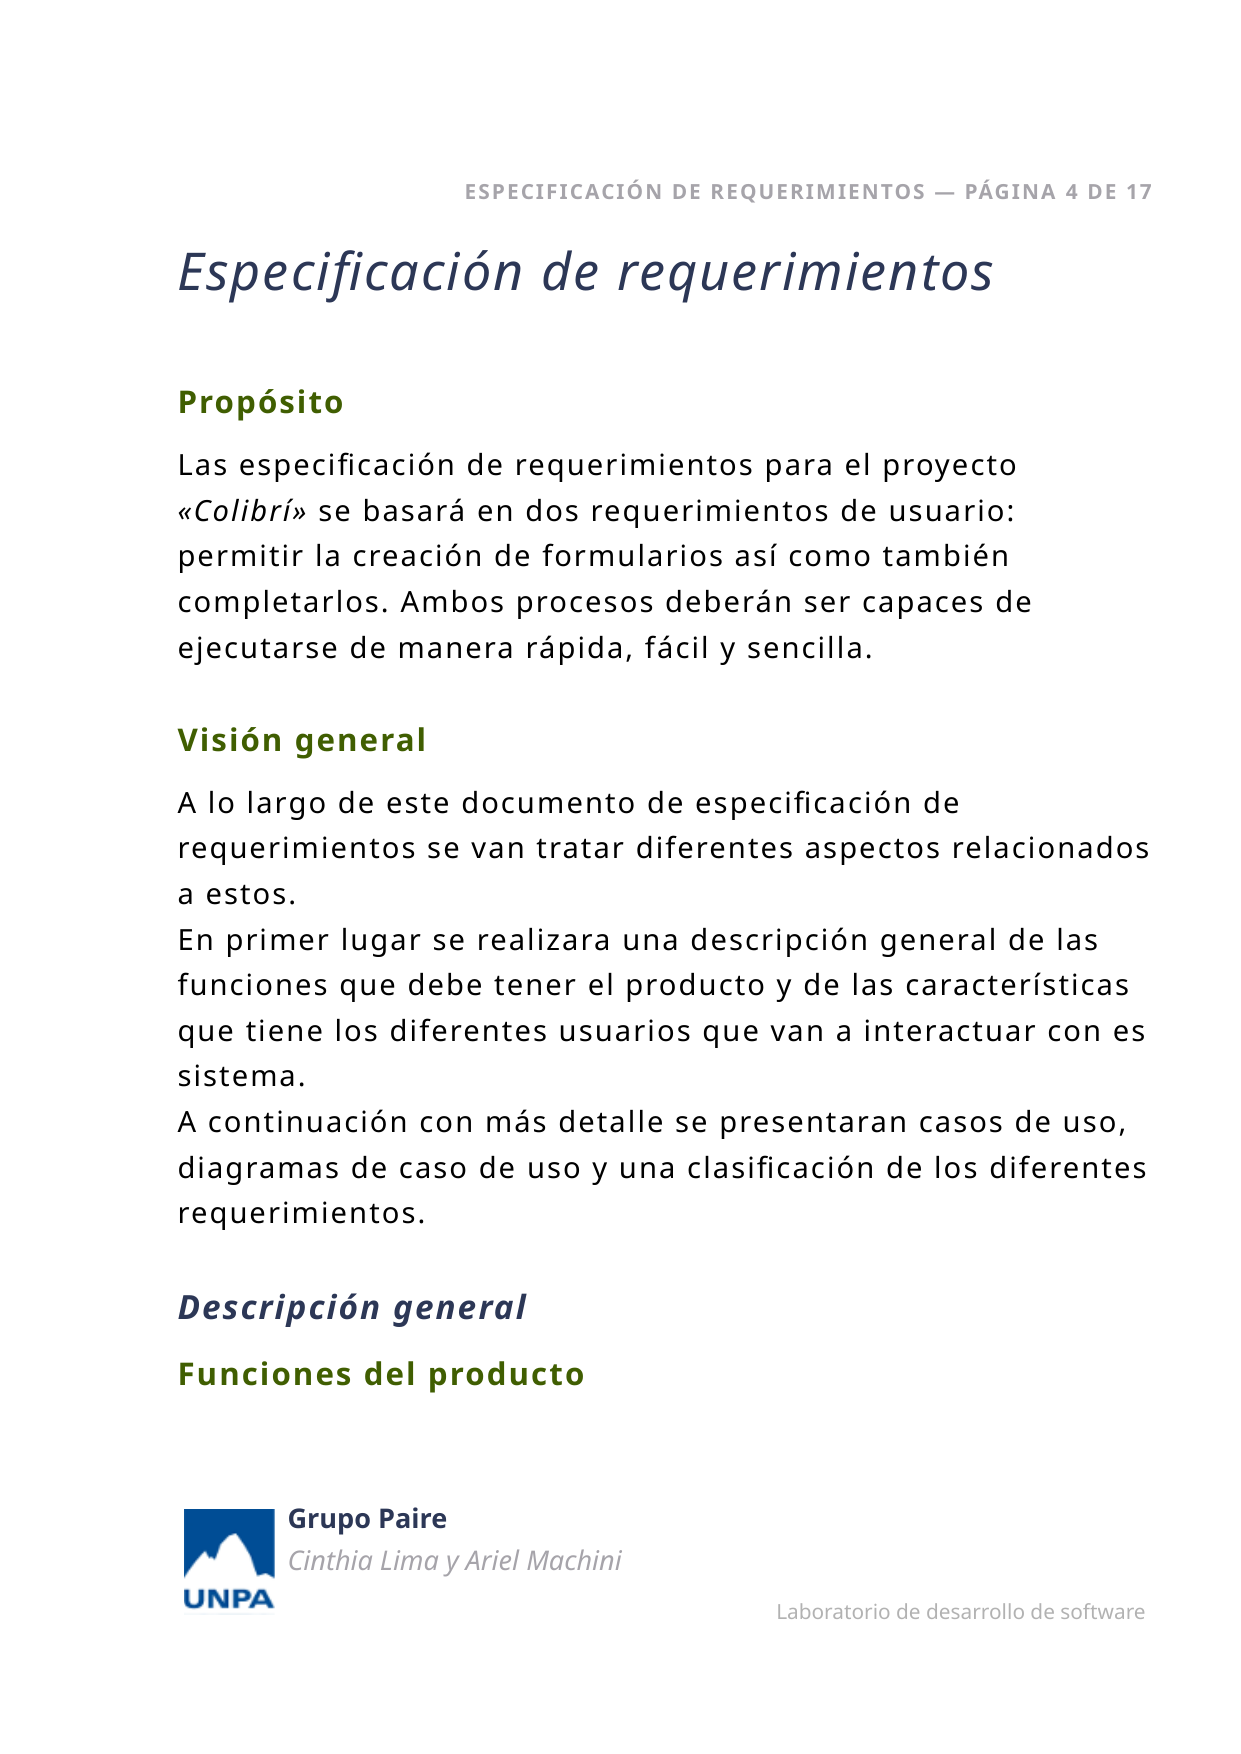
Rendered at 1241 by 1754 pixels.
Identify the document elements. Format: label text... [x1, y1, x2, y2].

text Funciones del producto [177, 1352, 1152, 1394]
text A continuación con más detalle se presentaran casos de uso, diagramas de caso de uso y una clasificación de los diferentes requerimientos. [177, 1101, 1152, 1232]
text A lo largo de este documento de especificación de requerimientos se van tratar diferentes aspectos relacionados a estos. [177, 782, 1152, 913]
text Las especificación de requerimientos para el proyecto «Colibrí» se basará en dos requerimientos de usuario: permitir la creación de formularios así como también completarlos. Ambos procesos deberán ser capaces de ejecutarse de manera rápida, fácil y sencilla. [177, 444, 1152, 667]
text En primer lugar se realizara una descripción general de las funciones que debe tener el producto y de las características que tiene los diferentes usuarios que van a interactuar con es sistema. [177, 919, 1152, 1095]
picture [184, 1509, 275, 1615]
text Propósito [177, 381, 1152, 423]
text Especificación de requerimientos [177, 235, 1152, 306]
text Descripción general [177, 1284, 1152, 1329]
text Visión general [177, 718, 1152, 761]
